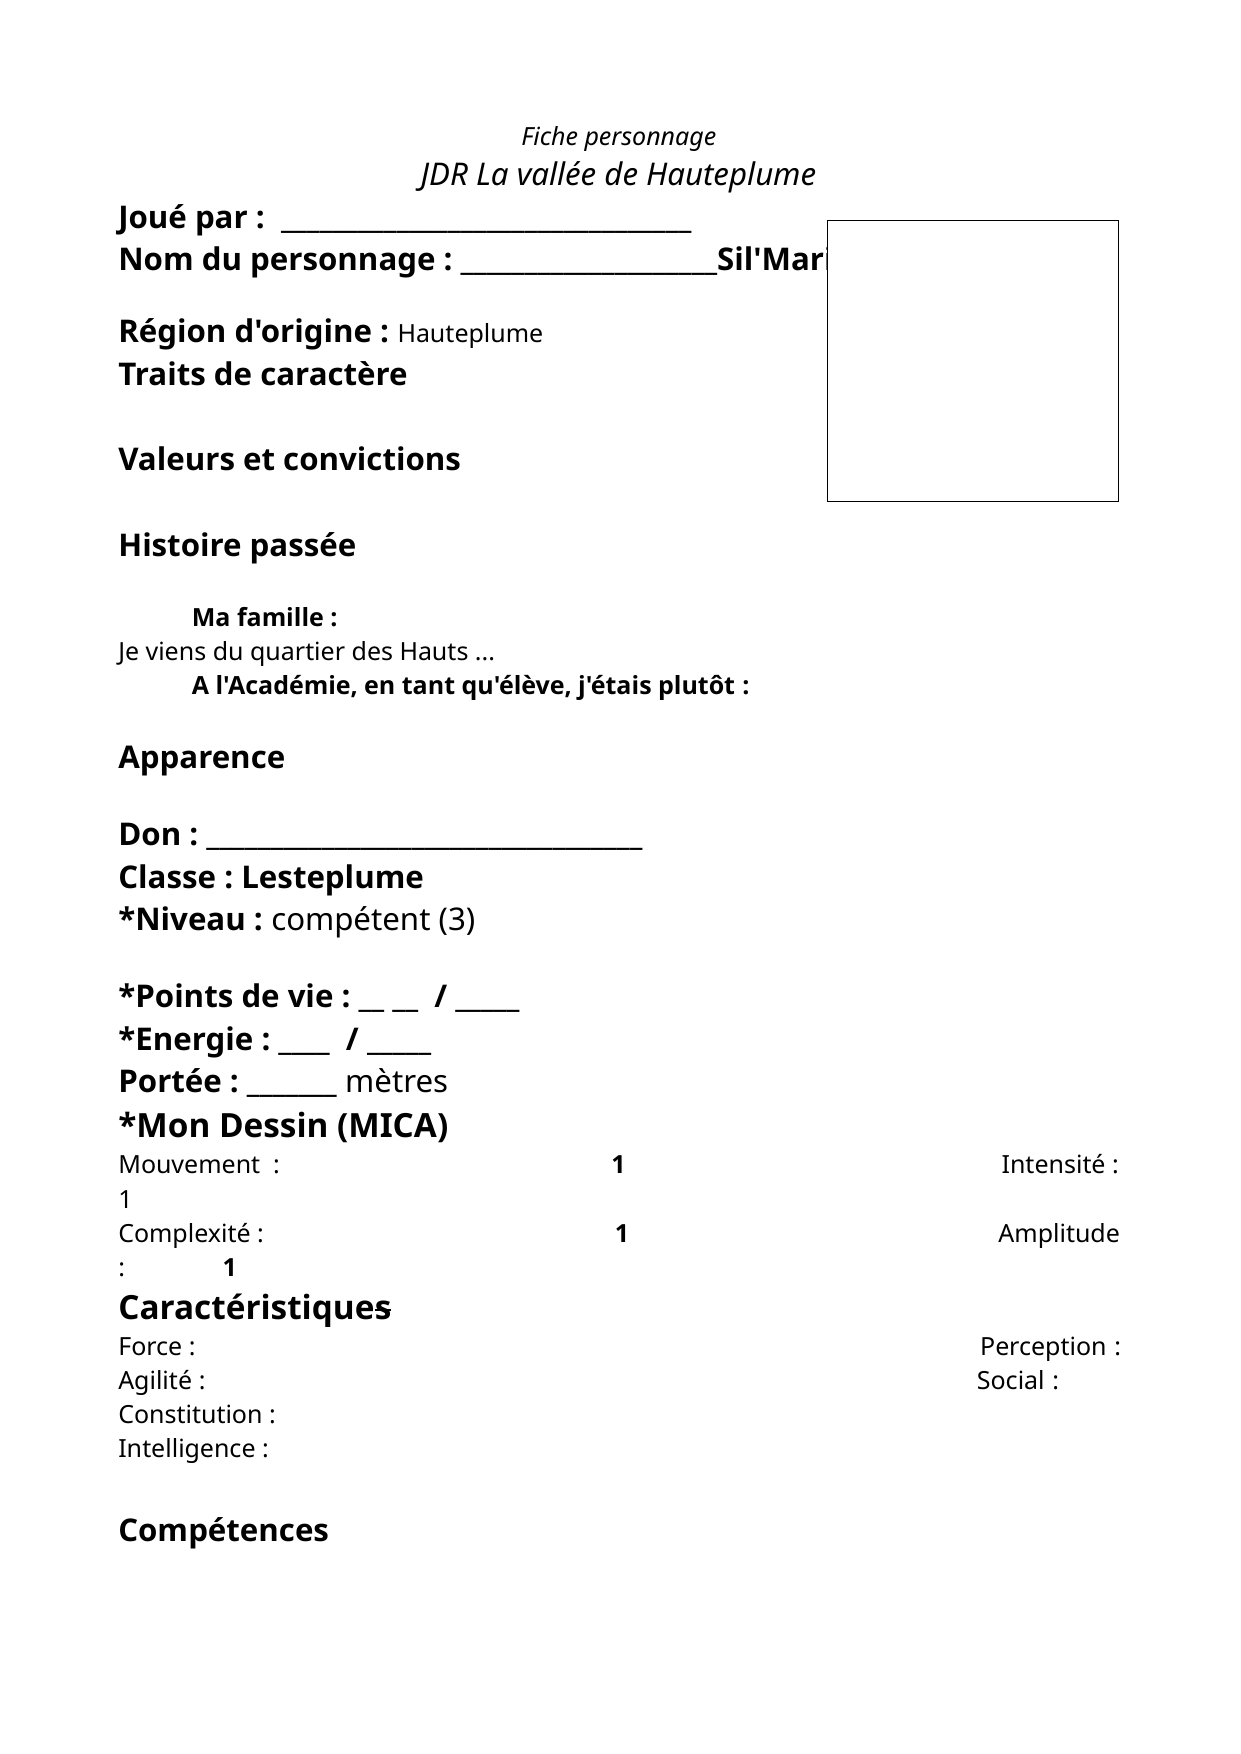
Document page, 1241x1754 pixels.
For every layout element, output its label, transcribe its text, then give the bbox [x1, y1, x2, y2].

text Force : Perception : [118, 1329, 1122, 1363]
text Don : __________________________________ [118, 812, 1122, 855]
text *Energie : ____ / _____ [118, 1017, 1122, 1059]
text Région d'origine : Hauteplume [118, 309, 827, 352]
text Traits de caractère [118, 352, 827, 395]
text Histoire passée [118, 522, 1122, 565]
text Compétences [118, 1508, 1122, 1550]
text Mouvement : 1 Intensité : 1 [118, 1147, 1122, 1215]
text Ma famille : [118, 599, 1122, 633]
text Constitution : Intelligence : [118, 1397, 1122, 1465]
text A l'Académie, en tant qu'élève, j'étais plutôt : [118, 667, 1122, 701]
text *Niveau : compétent (3) [118, 897, 1122, 940]
text Complexité : 1 Amplitude : 1 [118, 1215, 1122, 1283]
text Agilité : Social : [118, 1363, 1122, 1397]
text Valeurs et convictions [118, 437, 827, 480]
text Classe : Lesteplume [118, 855, 1122, 897]
text *Mon Dessin (MICA) [118, 1102, 1122, 1147]
text Caractéristiques [118, 1283, 1122, 1329]
text *Points de vie : __ __ / _____ [118, 974, 1122, 1017]
text Portée : _______ mètres [118, 1059, 1122, 1102]
text Apparence [118, 735, 1122, 778]
text Je viens du quartier des Hauts ... [118, 633, 1122, 667]
